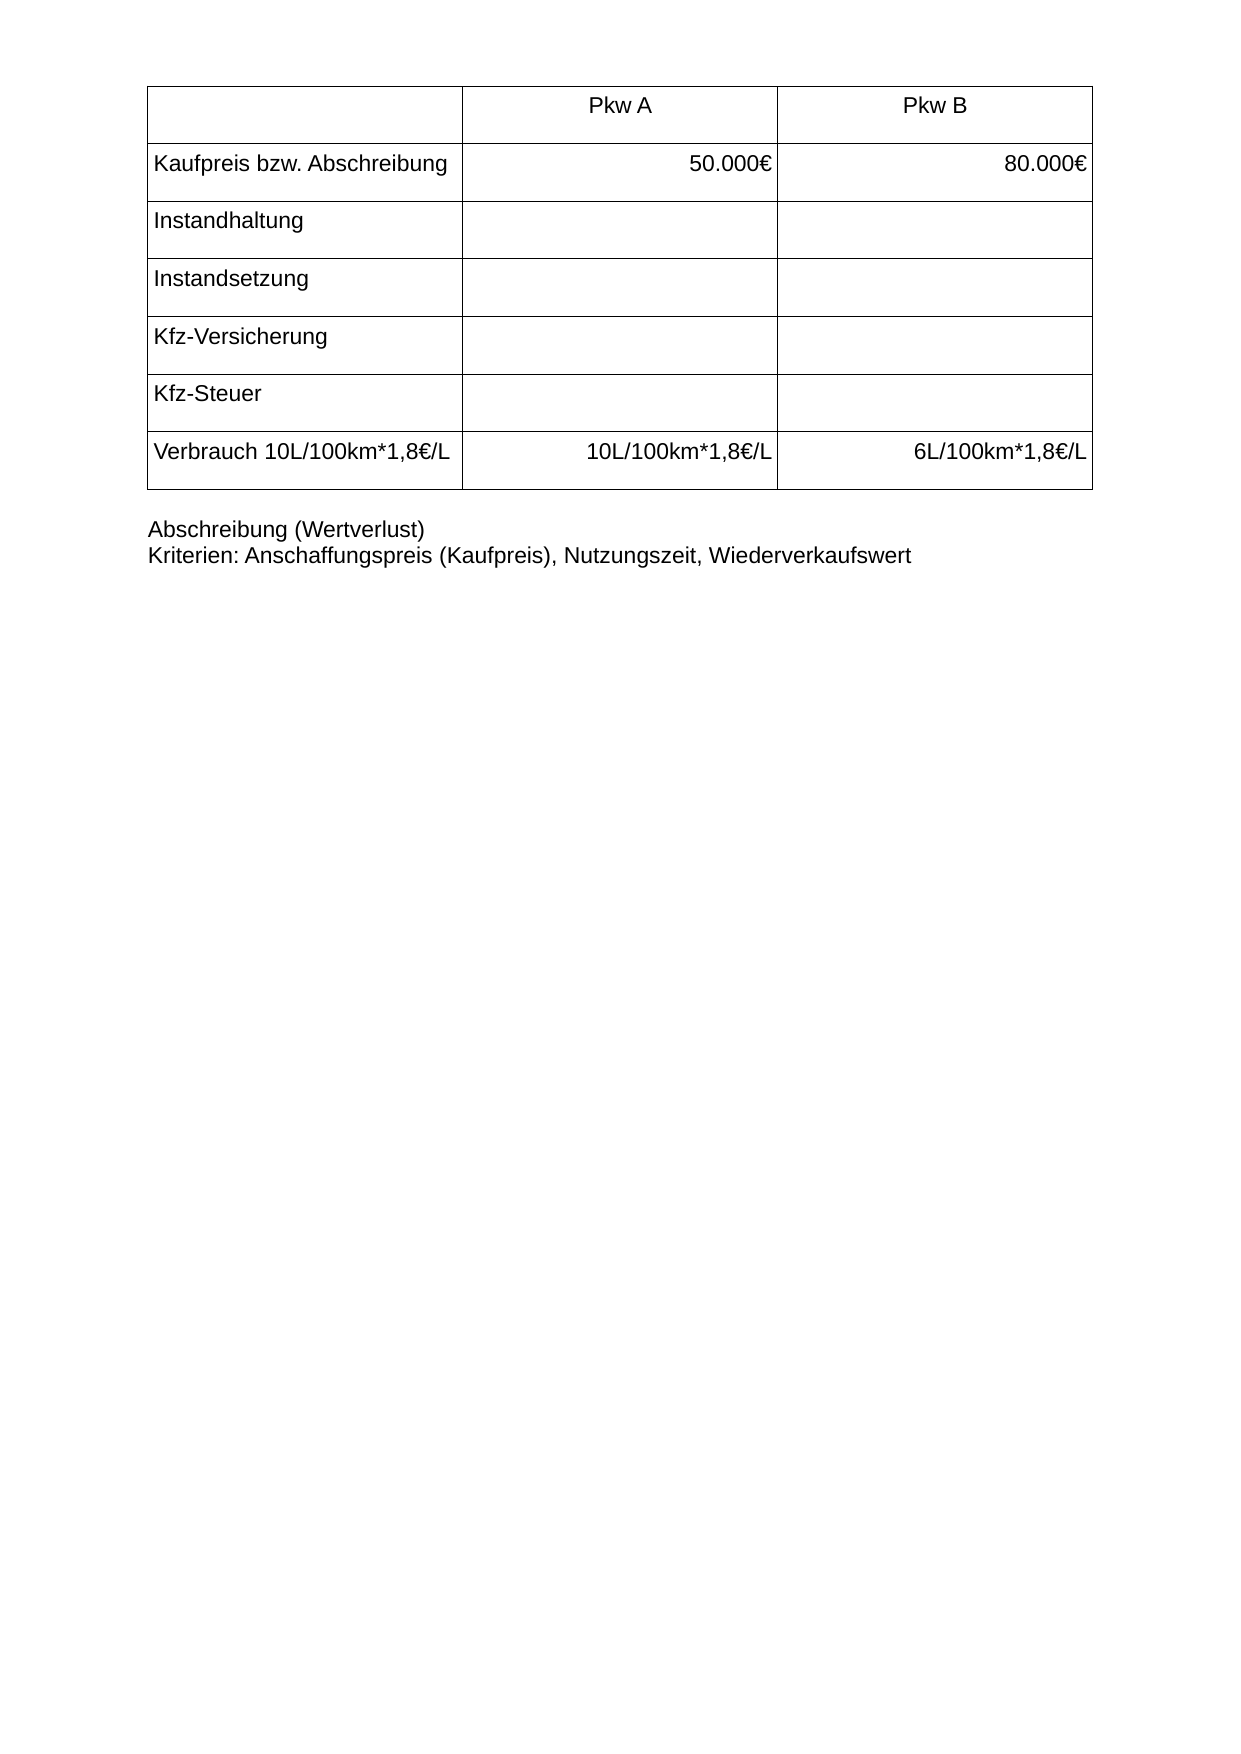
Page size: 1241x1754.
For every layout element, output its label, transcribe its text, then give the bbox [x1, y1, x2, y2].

table_cell [463, 317, 777, 373]
table_cell [778, 259, 1092, 316]
table_cell [463, 375, 777, 431]
table_header Pkw B [778, 87, 1092, 143]
table_header [148, 87, 462, 143]
table_cell [778, 375, 1092, 431]
text Abschreibung (Wertverlust) [148, 516, 1093, 542]
table_cell Instandsetzung [148, 259, 462, 316]
table_cell Kfz-Versicherung [148, 317, 462, 373]
table_header Pkw A [463, 87, 777, 143]
table_cell [778, 202, 1092, 258]
table_cell 10L/100km*1,8€/L [463, 432, 777, 489]
table_cell 80.000€ [778, 144, 1092, 201]
table_cell Kfz-Steuer [148, 375, 462, 431]
table_cell [463, 202, 777, 258]
table_cell Verbrauch 10L/100km*1,8€/L [148, 432, 462, 489]
table_cell Kaufpreis bzw. Abschreibung [148, 144, 462, 201]
table_cell [778, 317, 1092, 373]
table_cell 50.000€ [463, 144, 777, 201]
text Kriterien: Anschaffungspreis (Kaufpreis), Nutzungszeit, Wiederverkaufswert [148, 542, 1093, 569]
table_cell [463, 259, 777, 316]
table_cell Instandhaltung [148, 202, 462, 258]
table_cell 6L/100km*1,8€/L [778, 432, 1092, 489]
